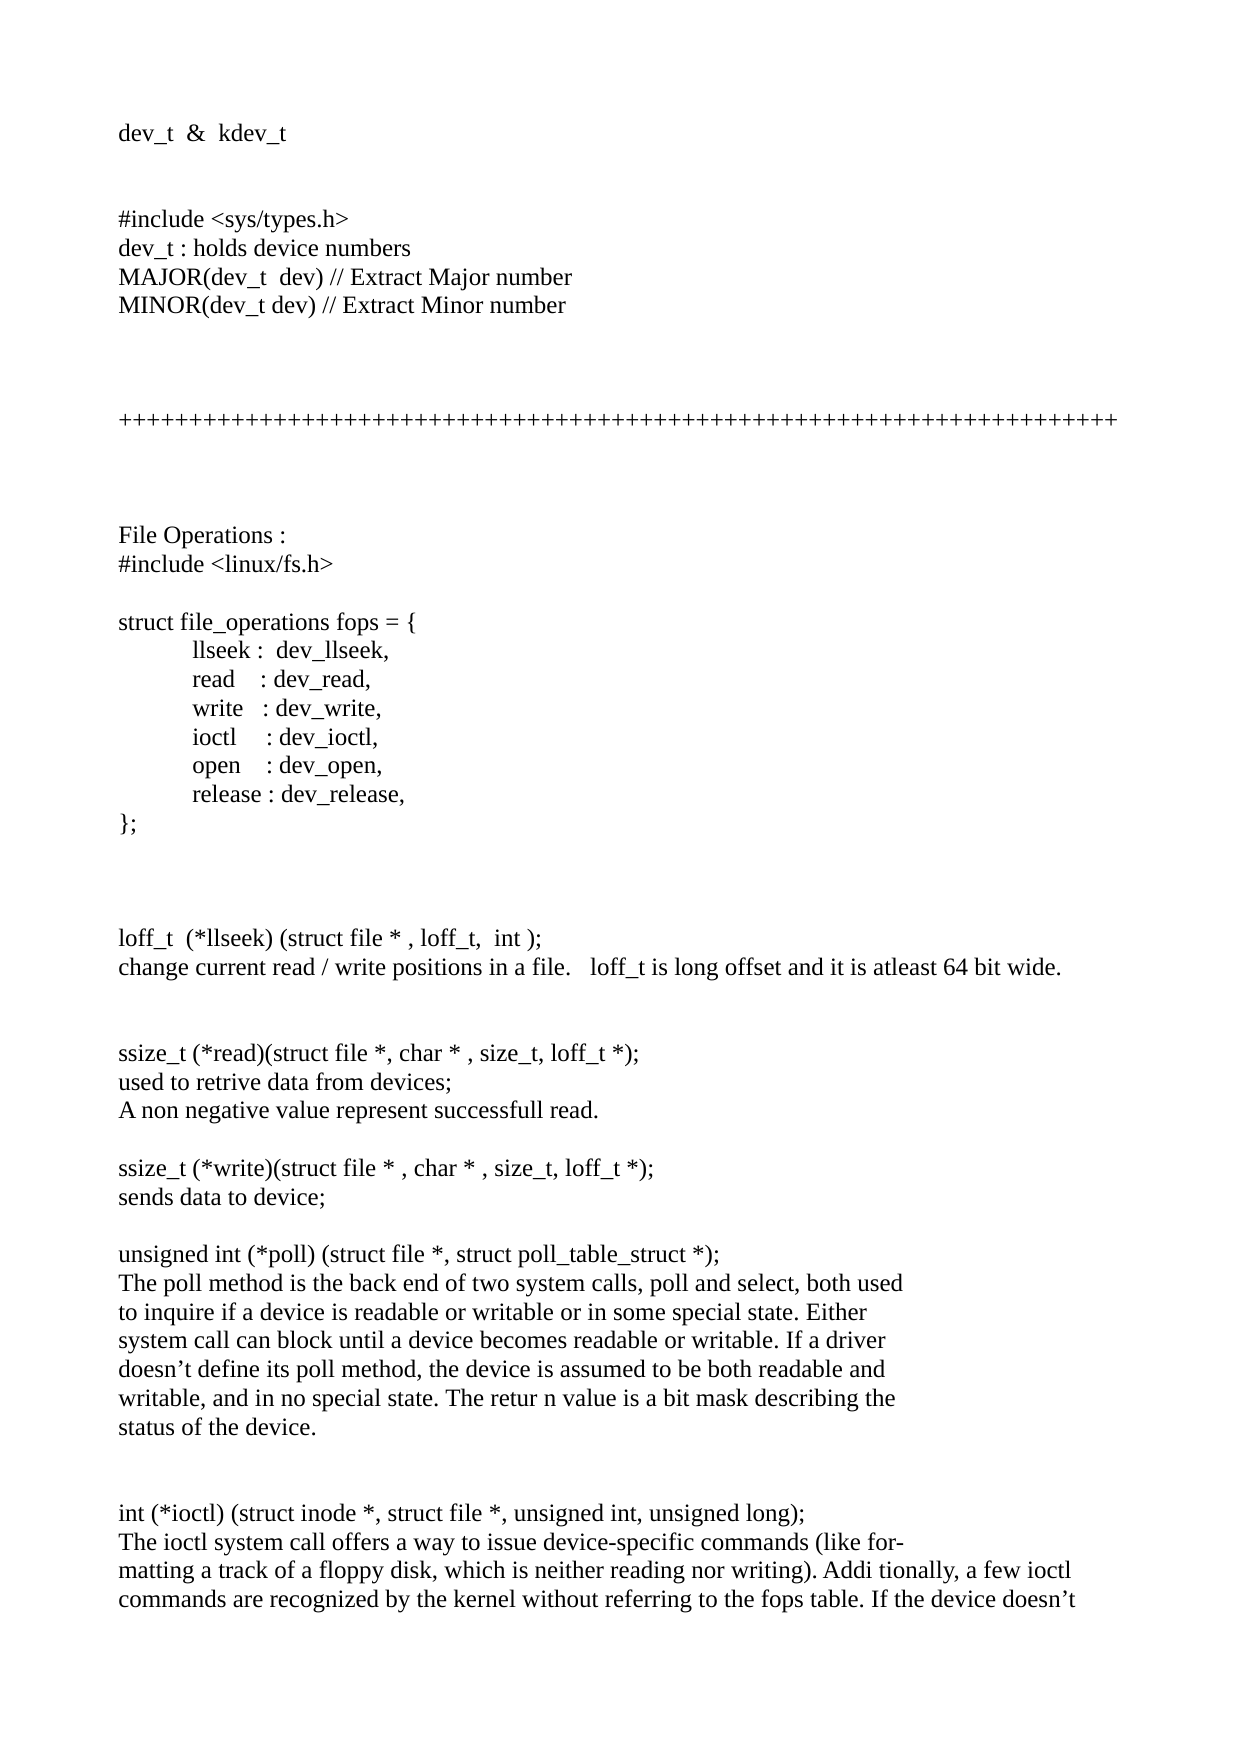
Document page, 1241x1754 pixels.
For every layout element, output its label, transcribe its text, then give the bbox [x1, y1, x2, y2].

text #include <sys/types.h> [118, 204, 1122, 233]
text MAJOR(dev_t dev) // Extract Major number [118, 262, 1122, 291]
text ioctl : dev_ioctl, [118, 722, 1122, 751]
text write : dev_write, [118, 693, 1122, 722]
text struct file_operations fops = { [118, 607, 1122, 636]
text open : dev_open, [118, 751, 1122, 779]
text MINOR(dev_t dev) // Extract Minor number [118, 291, 1122, 319]
text doesn’t define its poll method, the device is assumed to be both readable and [118, 1354, 1122, 1383]
text llseek : dev_llseek, [118, 636, 1122, 664]
text int (*ioctl) (struct inode *, struct file *, unsigned int, unsigned long); [118, 1498, 1122, 1527]
text dev_t & kdev_t [118, 118, 1122, 147]
text read : dev_read, [118, 664, 1122, 693]
text system call can block until a device becomes readable or writable. If a driver [118, 1326, 1122, 1354]
text status of the device. [118, 1412, 1122, 1441]
text to inquire if a device is readable or writable or in some special state. Either [118, 1297, 1122, 1326]
text unsigned int (*poll) (struct file *, struct poll_table_struct *); [118, 1239, 1122, 1268]
text used to retrive data from devices; [118, 1067, 1122, 1096]
text ssize_t (*read)(struct file *, char * , size_t, loff_t *); [118, 1038, 1122, 1067]
text release : dev_release, [118, 779, 1122, 808]
text sends data to device; [118, 1182, 1122, 1211]
text loff_t (*llseek) (struct file * , loff_t, int ); [118, 923, 1122, 952]
text +++++++++++++++++++++++++++++++++++++++++++++++++++++++++++++++++++++++ [118, 406, 1122, 434]
text A non negative value represent successfull read. [118, 1096, 1122, 1124]
text dev_t : holds device numbers [118, 233, 1122, 262]
text writable, and in no special state. The retur n value is a bit mask describing the [118, 1383, 1122, 1412]
text ssize_t (*write)(struct file * , char * , size_t, loff_t *); [118, 1153, 1122, 1182]
text change current read / write positions in a file. loff_t is long offset and it is atleast 64 bit wide. [118, 952, 1122, 981]
text }; [118, 808, 1122, 837]
text matting a track of a floppy disk, which is neither reading nor writing). Addi tionally, a few ioctl commands are recognized by the kernel without referring to the fops table. If the device doesn’t [118, 1556, 1122, 1613]
text The poll method is the back end of two system calls, poll and select, both used [118, 1268, 1122, 1297]
text File Operations : [118, 521, 1122, 549]
text #include <linux/fs.h> [118, 549, 1122, 578]
text The ioctl system call offers a way to issue device-specific commands (like for- [118, 1527, 1122, 1556]
